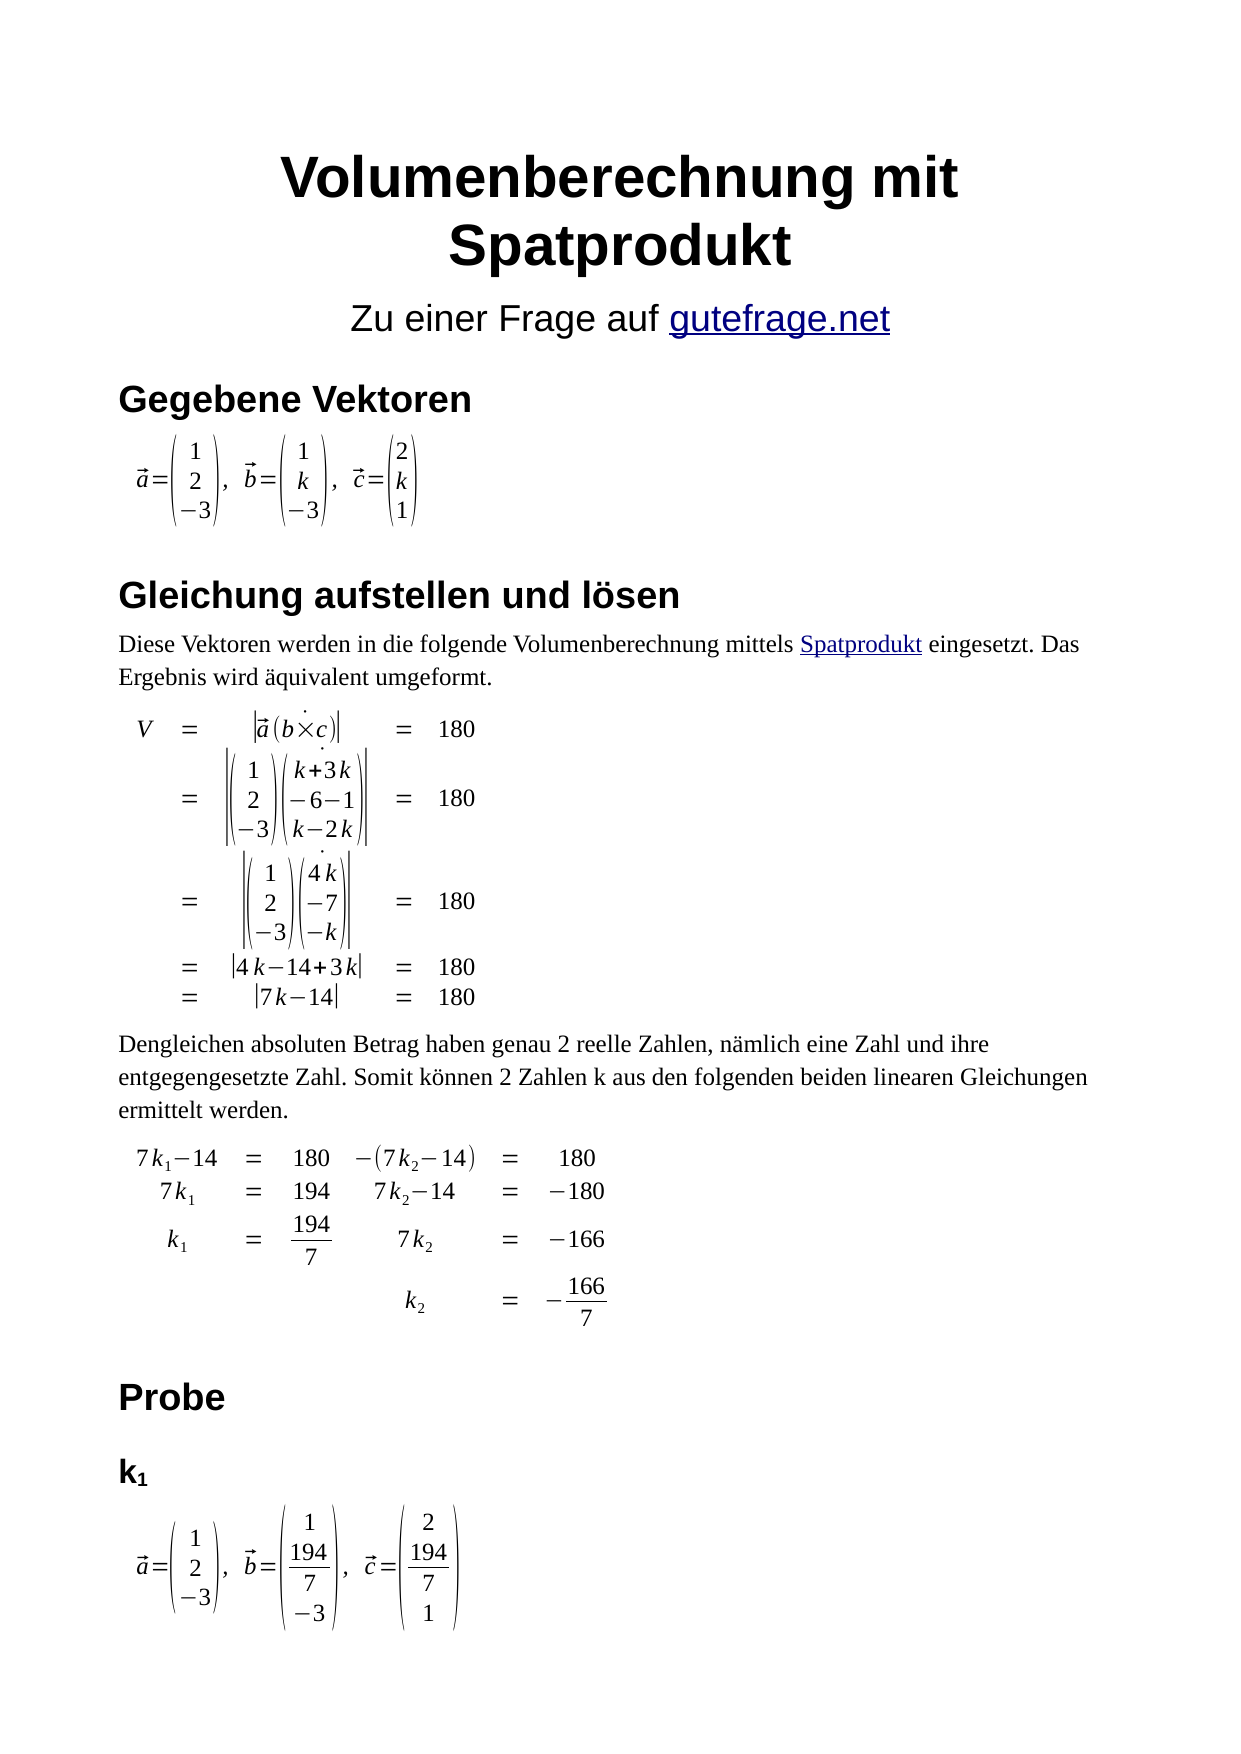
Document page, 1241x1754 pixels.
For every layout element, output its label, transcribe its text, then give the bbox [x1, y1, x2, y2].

title Volumenberechnung mit Spatprodukt [118, 143, 1122, 277]
subtitle Probe [118, 1374, 1122, 1418]
subtitle k1 [118, 1451, 1122, 1490]
subtitle Zu einer Frage auf gutefrage.net [118, 296, 1122, 339]
subtitle Gegebene Vektoren [118, 377, 1122, 420]
text Diese Vektoren werden in die folgende Volumenberechnung mittels Spatprodukt eingesetzt. Das Ergebnis wird äquivalent umgeformt. [118, 629, 1122, 691]
text Dengleichen absoluten Betrag haben genau 2 reelle Zahlen, nämlich eine Zahl und ihre entgegengesetzte Zahl. Somit können 2 Zahlen k aus den folgenden beiden linearen Gleichungen ermittelt werden. [118, 1029, 1122, 1124]
subtitle Gleichung aufstellen und lösen [118, 573, 1122, 616]
